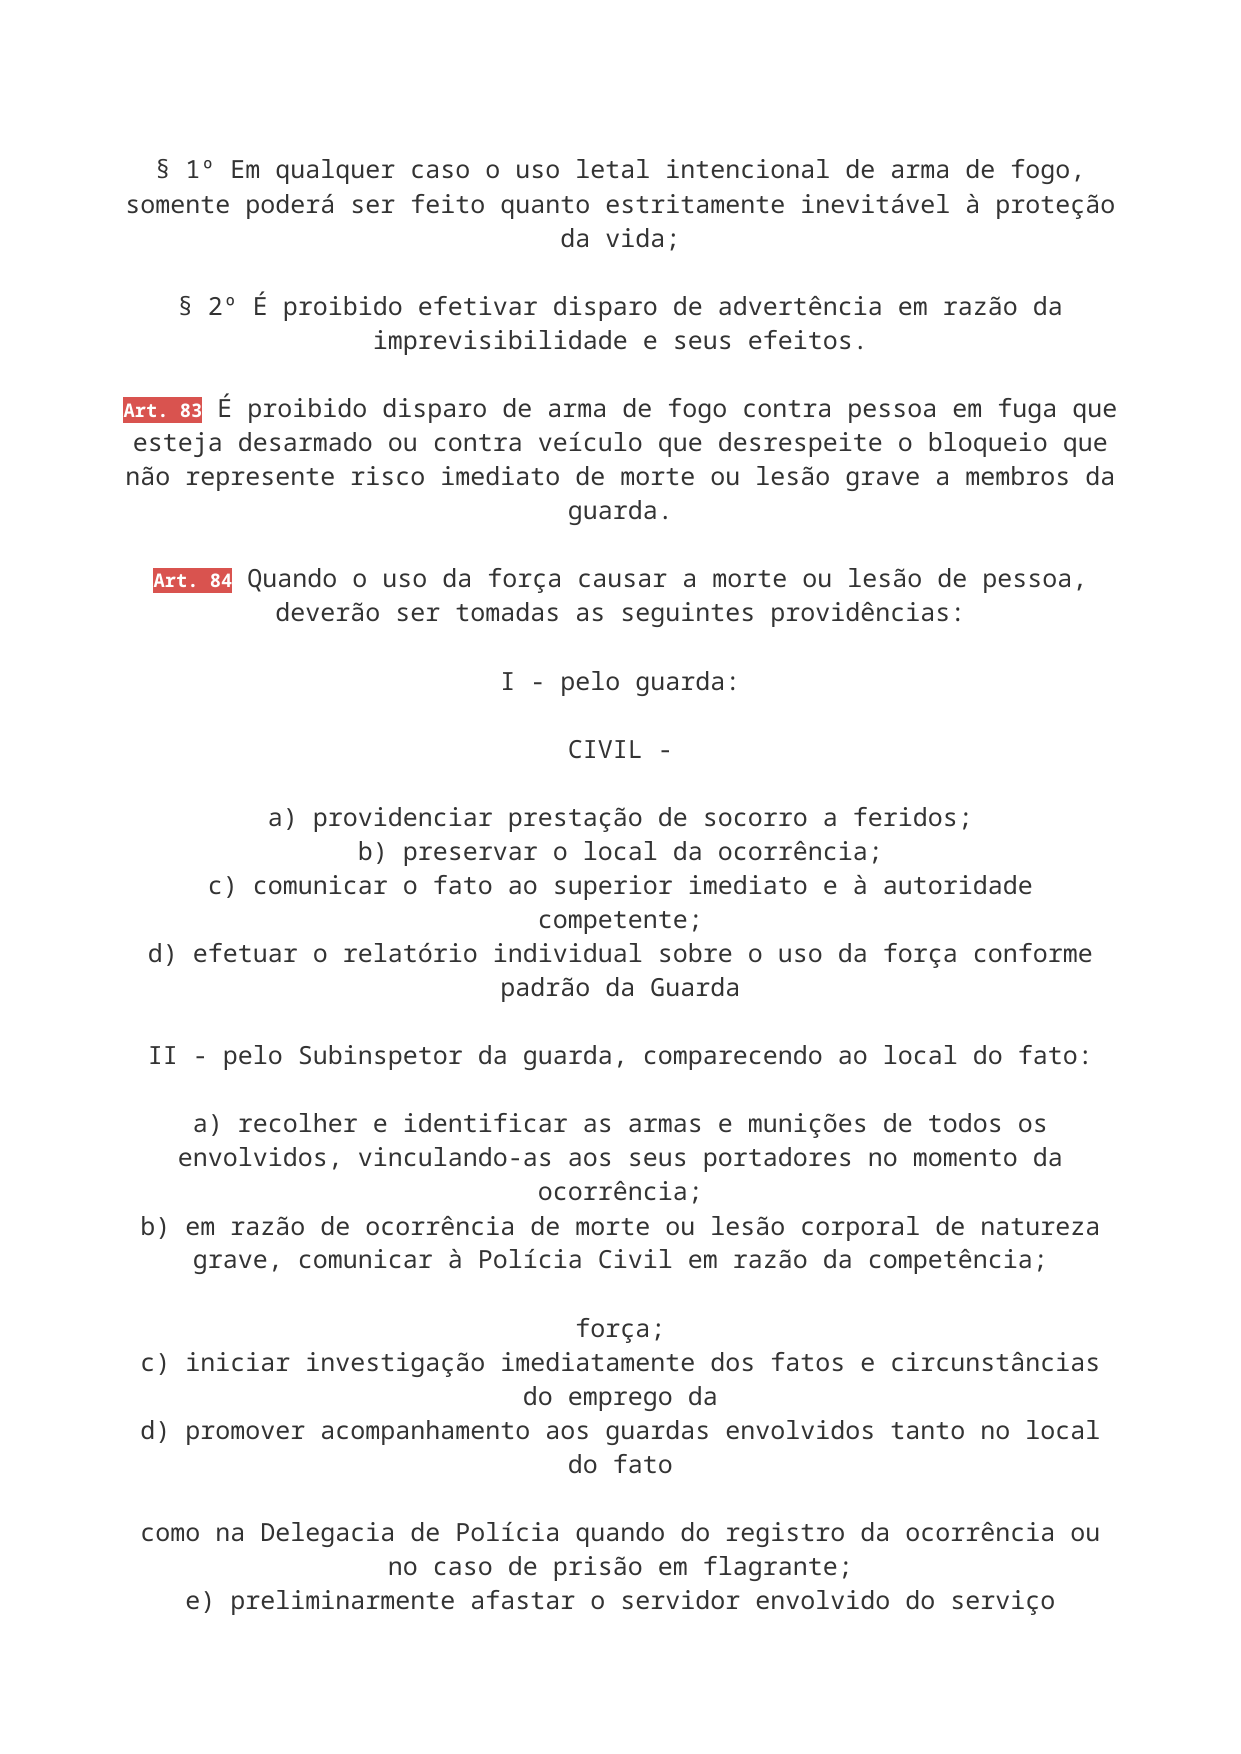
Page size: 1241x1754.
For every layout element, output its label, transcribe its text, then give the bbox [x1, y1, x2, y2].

text § 1º Em qualquer caso o uso letal intencional de arma de fogo, somente poderá ser feito quanto estritamente inevitável à proteção da vida; § 2º É proibido efetivar disparo de advertência em razão da imprevisibilidade e seus efeitos. Art. 83 É proibido disparo de arma de fogo contra pessoa em fuga que esteja desarmado ou contra veículo que desrespeite o bloqueio que não represente risco imediato de morte ou lesão grave a membros da guarda. Art. 84 Quando o uso da força causar a morte ou lesão de pessoa, deverão ser tomadas as seguintes providências: I - pelo guarda: CIVIL - a) providenciar prestação de socorro a feridos; b) preservar o local da ocorrência; c) comunicar o fato ao superior imediato e à autoridade competente; d) efetuar o relatório individual sobre o uso da força conforme padrão da Guarda II - pelo Subinspetor da guarda, comparecendo ao local do fato: a) recolher e identificar as armas e munições de todos os envolvidos, vinculando-as aos seus portadores no momento da ocorrência; b) em razão de ocorrência de morte ou lesão corporal de natureza grave, comunicar à Polícia Civil em razão da competência; força; c) iniciar investigação imediatamente dos fatos e circunstâncias do emprego da d) promover acompanhamento aos guardas envolvidos tanto no local do fato como na Delegacia de Polícia quando do registro da ocorrência ou no caso de prisão em flagrante; e) preliminarmente afastar o servidor envolvido do serviço [118, 118, 1122, 1617]
